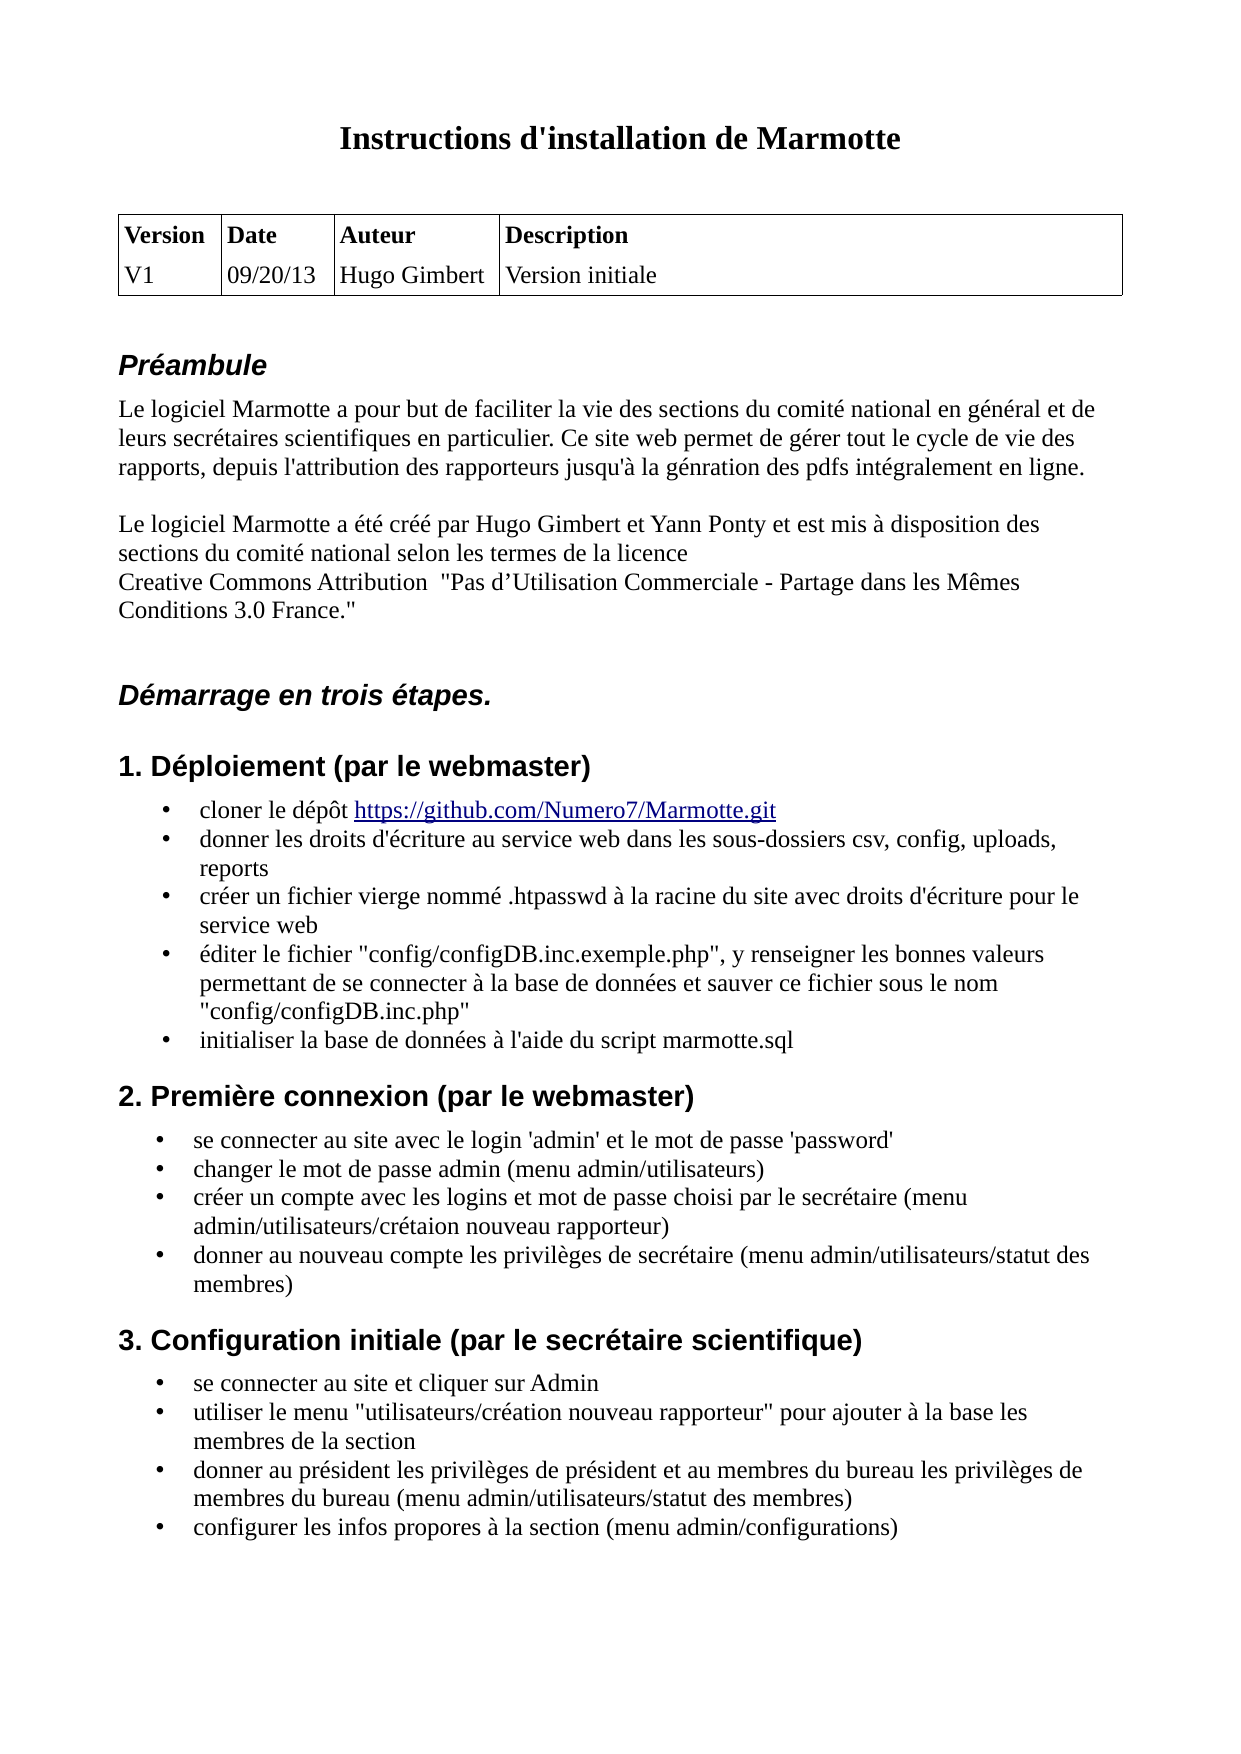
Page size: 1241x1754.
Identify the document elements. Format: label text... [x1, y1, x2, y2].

subtitle 3. Configuration initiale (par le secrétaire scientifique) [118, 1322, 1122, 1356]
table_header Date [222, 215, 334, 254]
list éditer le fichier "config/configDB.inc.exemple.php", y renseigner les bonnes valeurs permettant de se connecter à la base de données et sauver ce fichier sous le nom "config/configDB.inc.php" [162, 939, 1122, 1025]
list donner au nouveau compte les privilèges de secrétaire (menu admin/utilisateurs/statut des membres) [156, 1240, 1122, 1297]
list se connecter au site et cliquer sur Admin [156, 1368, 1122, 1397]
list créer un fichier vierge nommé .htpasswd à la racine du site avec droits d'écriture pour le service web [162, 881, 1122, 939]
subtitle 2. Première connexion (par le webmaster) [118, 1079, 1122, 1112]
list créer un compte avec les logins et mot de passe choisi par le secrétaire (menu admin/utilisateurs/crétaion nouveau rapporteur) [156, 1182, 1122, 1240]
subtitle Préambule [118, 348, 1122, 382]
table_header Auteur [335, 215, 499, 254]
list cloner le dépôt https://github.com/Numero7/Marmotte.git [162, 795, 1122, 824]
text Le logiciel Marmotte a été créé par Hugo Gimbert et Yann Ponty et est mis à disposition des sections du comité national selon les termes de la licence [118, 509, 1122, 567]
text Le logiciel Marmotte a pour but de faciliter la vie des sections du comité national en général et de leurs secrétaires scientifiques en particulier. Ce site web permet de gérer tout le cycle de vie des rapports, depuis l'attribution des rapporteurs jusqu'à la génration des pdfs intégralement en ligne. [118, 394, 1122, 481]
list changer le mot de passe admin (menu admin/utilisateurs) [156, 1154, 1122, 1182]
text Instructions d'installation de Marmotte [118, 118, 1122, 156]
list donner les droits d'écriture au service web dans les sous-dossiers csv, config, uploads, reports [162, 824, 1122, 881]
table_cell 20/09/13 [222, 254, 334, 294]
list configurer les infos propores à la section (menu admin/configurations) [156, 1512, 1122, 1541]
list utiliser le menu "utilisateurs/création nouveau rapporteur" pour ajouter à la base les membres de la section [156, 1397, 1122, 1455]
table_header Description [500, 215, 1122, 254]
list donner au président les privilèges de président et au membres du bureau les privilèges de membres du bureau (menu admin/utilisateurs/statut des membres) [156, 1455, 1122, 1512]
table_header Version [119, 215, 221, 254]
subtitle Démarrage en trois étapes. [118, 678, 1122, 712]
table_cell Version initiale [500, 254, 1122, 294]
subtitle 1. Déploiement (par le webmaster) [118, 749, 1122, 783]
table_cell Hugo Gimbert [335, 254, 499, 294]
list se connecter au site avec le login 'admin' et le mot de passe 'password' [156, 1125, 1122, 1154]
list initialiser la base de données à l'aide du script marmotte.sql [162, 1025, 1122, 1054]
text Creative Commons Attribution "Pas d’Utilisation Commerciale - Partage dans les Mêmes Conditions 3.0 France." [118, 567, 1122, 624]
table_cell V1 [119, 254, 221, 294]
